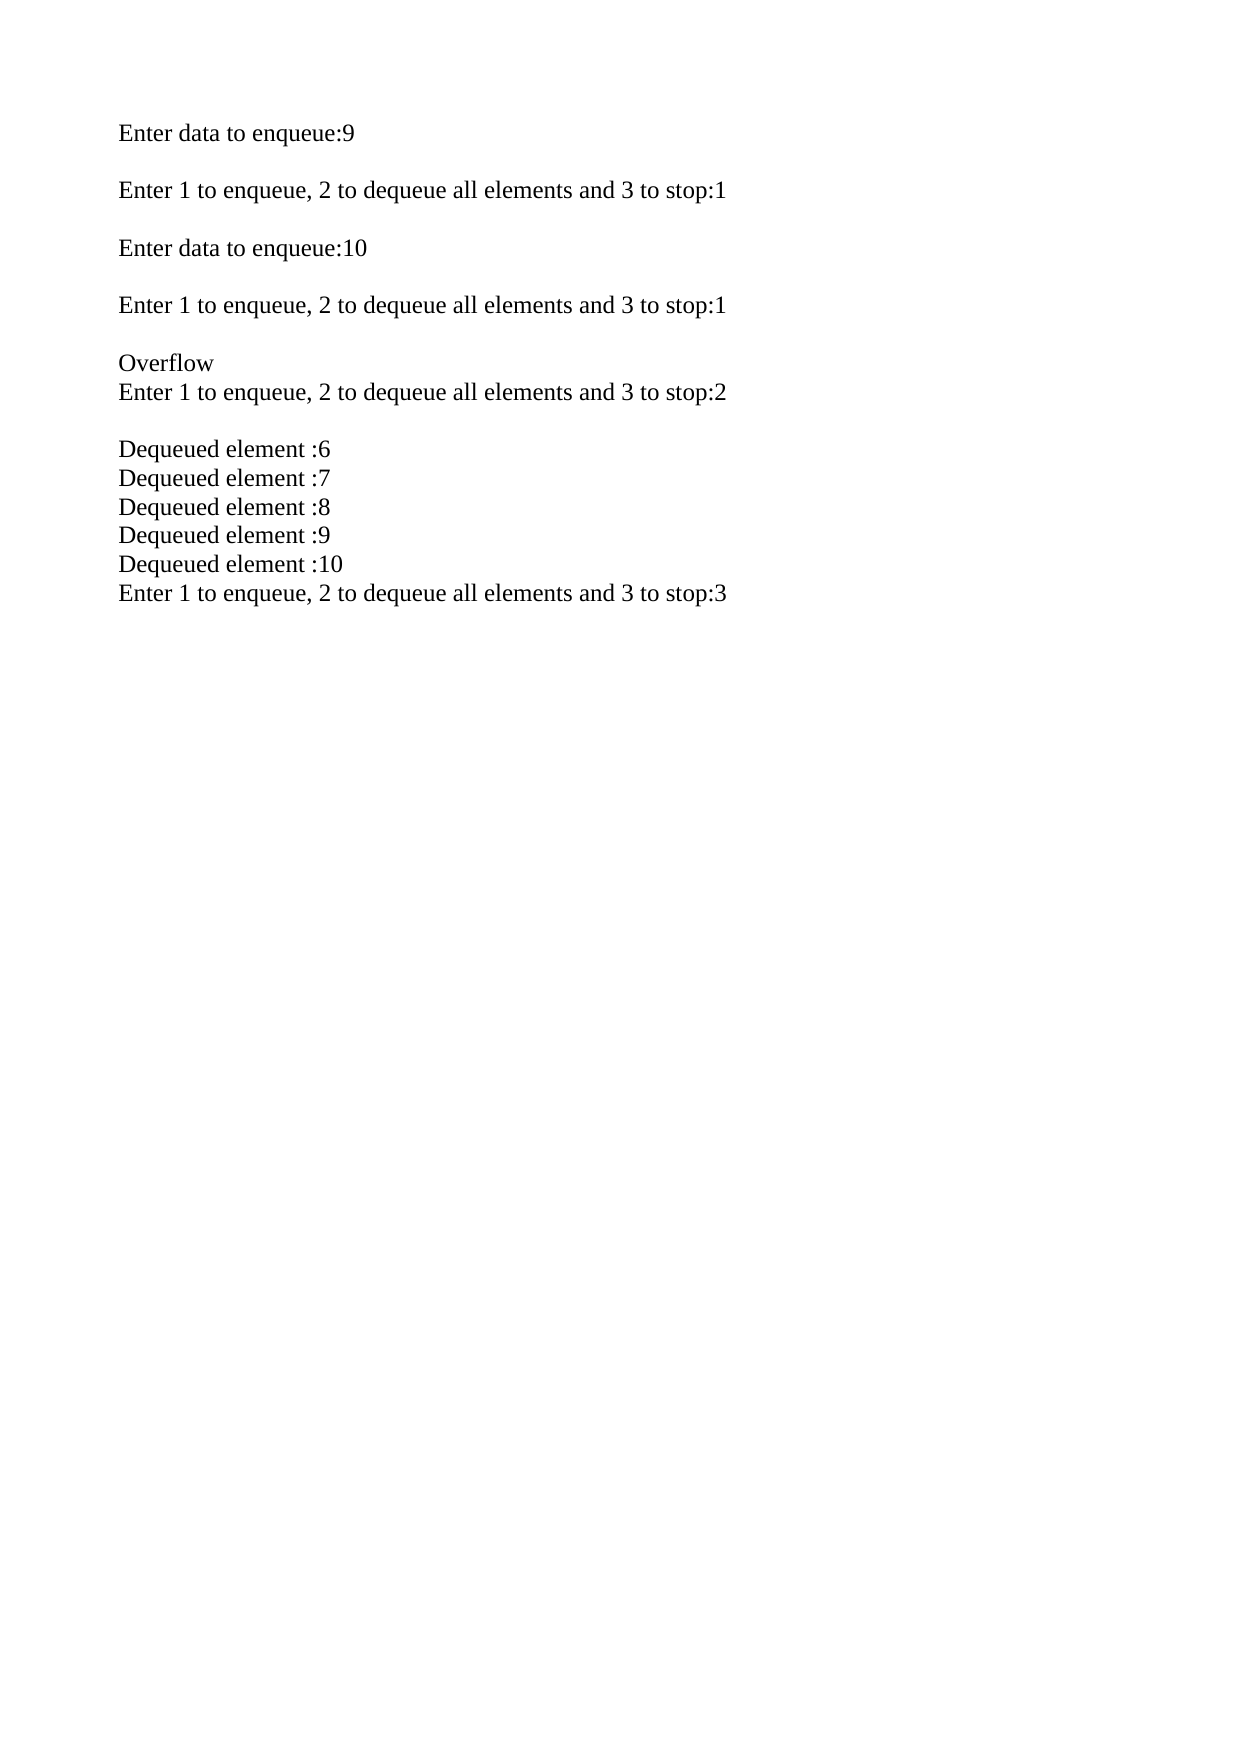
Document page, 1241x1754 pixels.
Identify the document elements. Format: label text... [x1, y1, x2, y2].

text Dequeued element :9 [118, 521, 1122, 549]
text Dequeued element :7 [118, 463, 1122, 492]
text Enter 1 to enqueue, 2 to dequeue all elements and 3 to stop:1 [118, 176, 1122, 204]
text Enter 1 to enqueue, 2 to dequeue all elements and 3 to stop:2 [118, 377, 1122, 406]
text Enter data to enqueue:9 [118, 118, 1122, 147]
text Dequeued element :8 [118, 492, 1122, 521]
text Overflow [118, 348, 1122, 377]
text Enter 1 to enqueue, 2 to dequeue all elements and 3 to stop:1 [118, 291, 1122, 319]
text Dequeued element :10 [118, 549, 1122, 578]
text Enter data to enqueue:10 [118, 233, 1122, 262]
text Dequeued element :6 [118, 434, 1122, 463]
text Enter 1 to enqueue, 2 to dequeue all elements and 3 to stop:3 [118, 578, 1122, 607]
